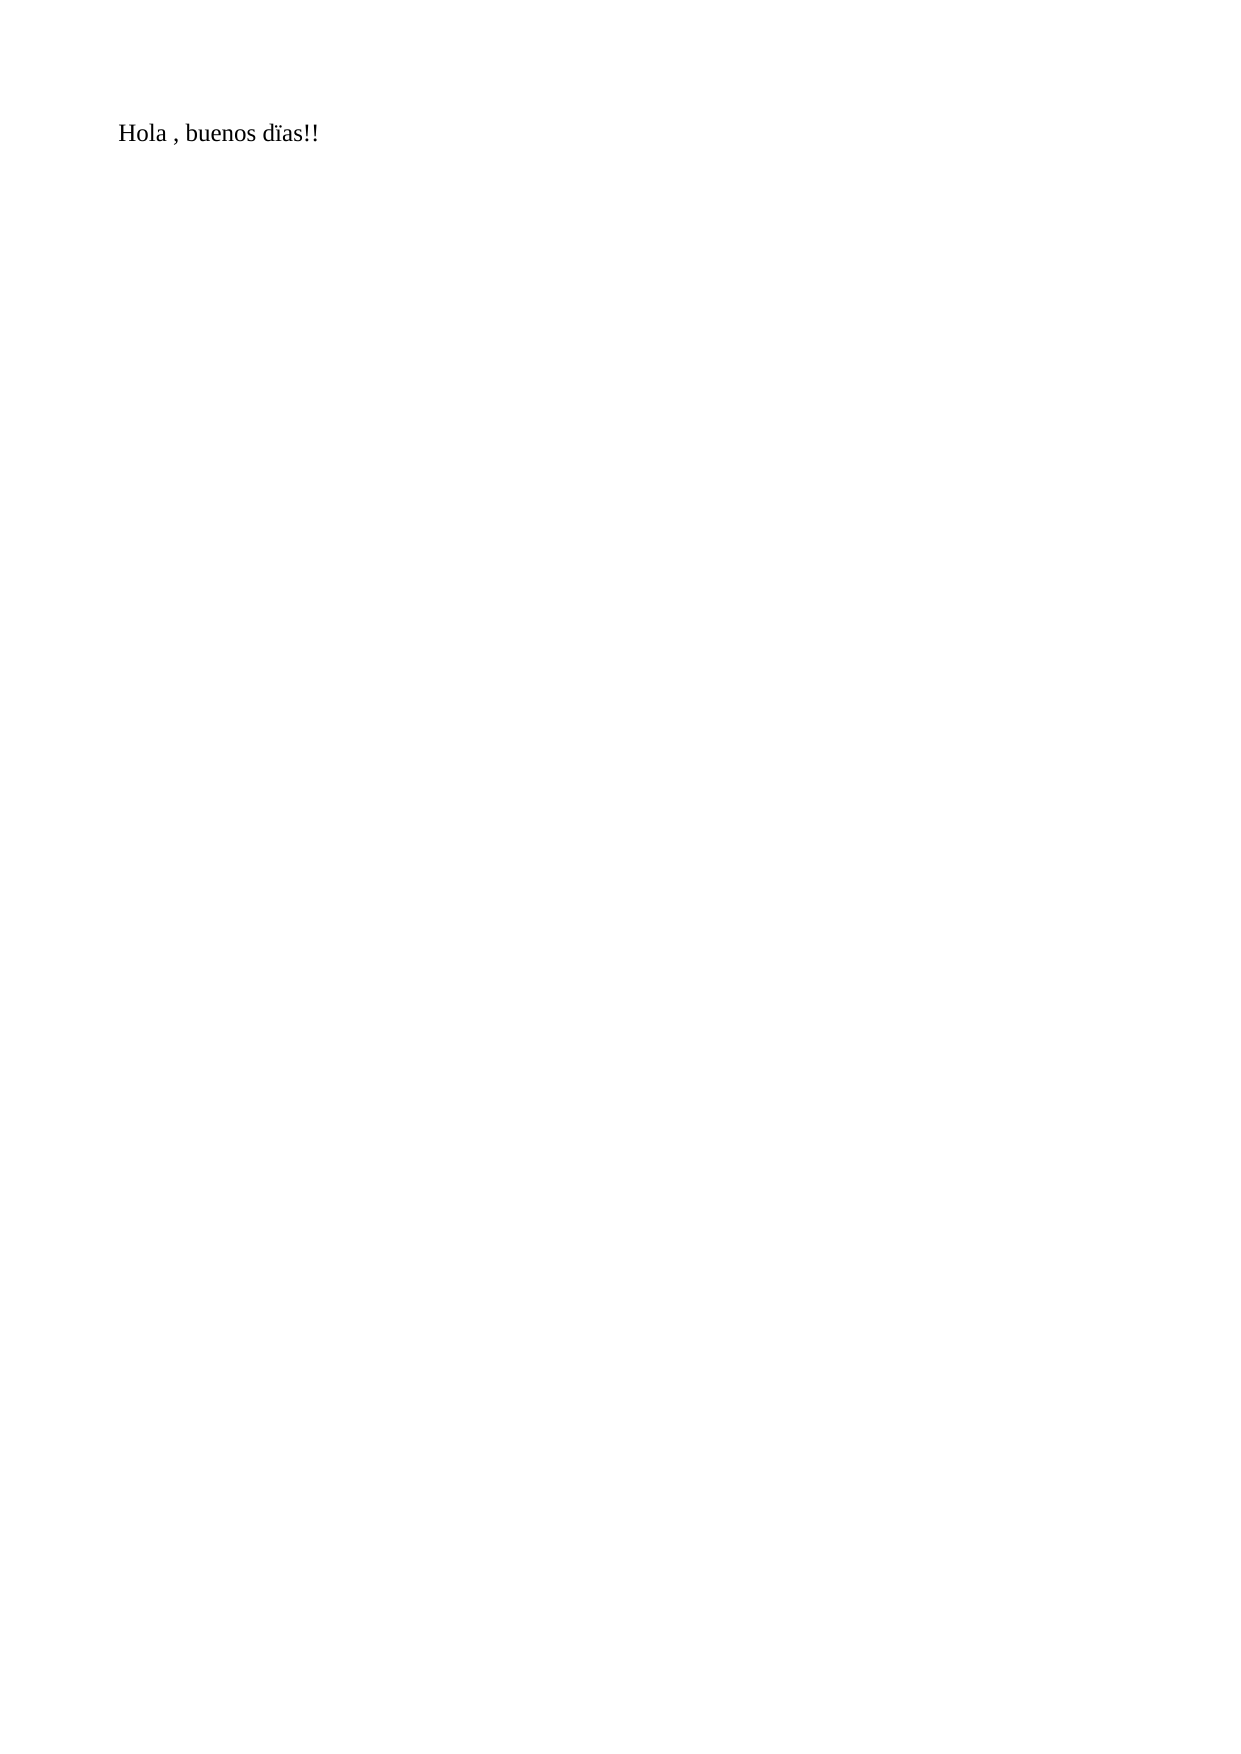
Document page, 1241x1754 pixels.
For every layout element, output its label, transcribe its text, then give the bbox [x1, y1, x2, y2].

text Hola , buenos dïas!! [118, 118, 1122, 147]
